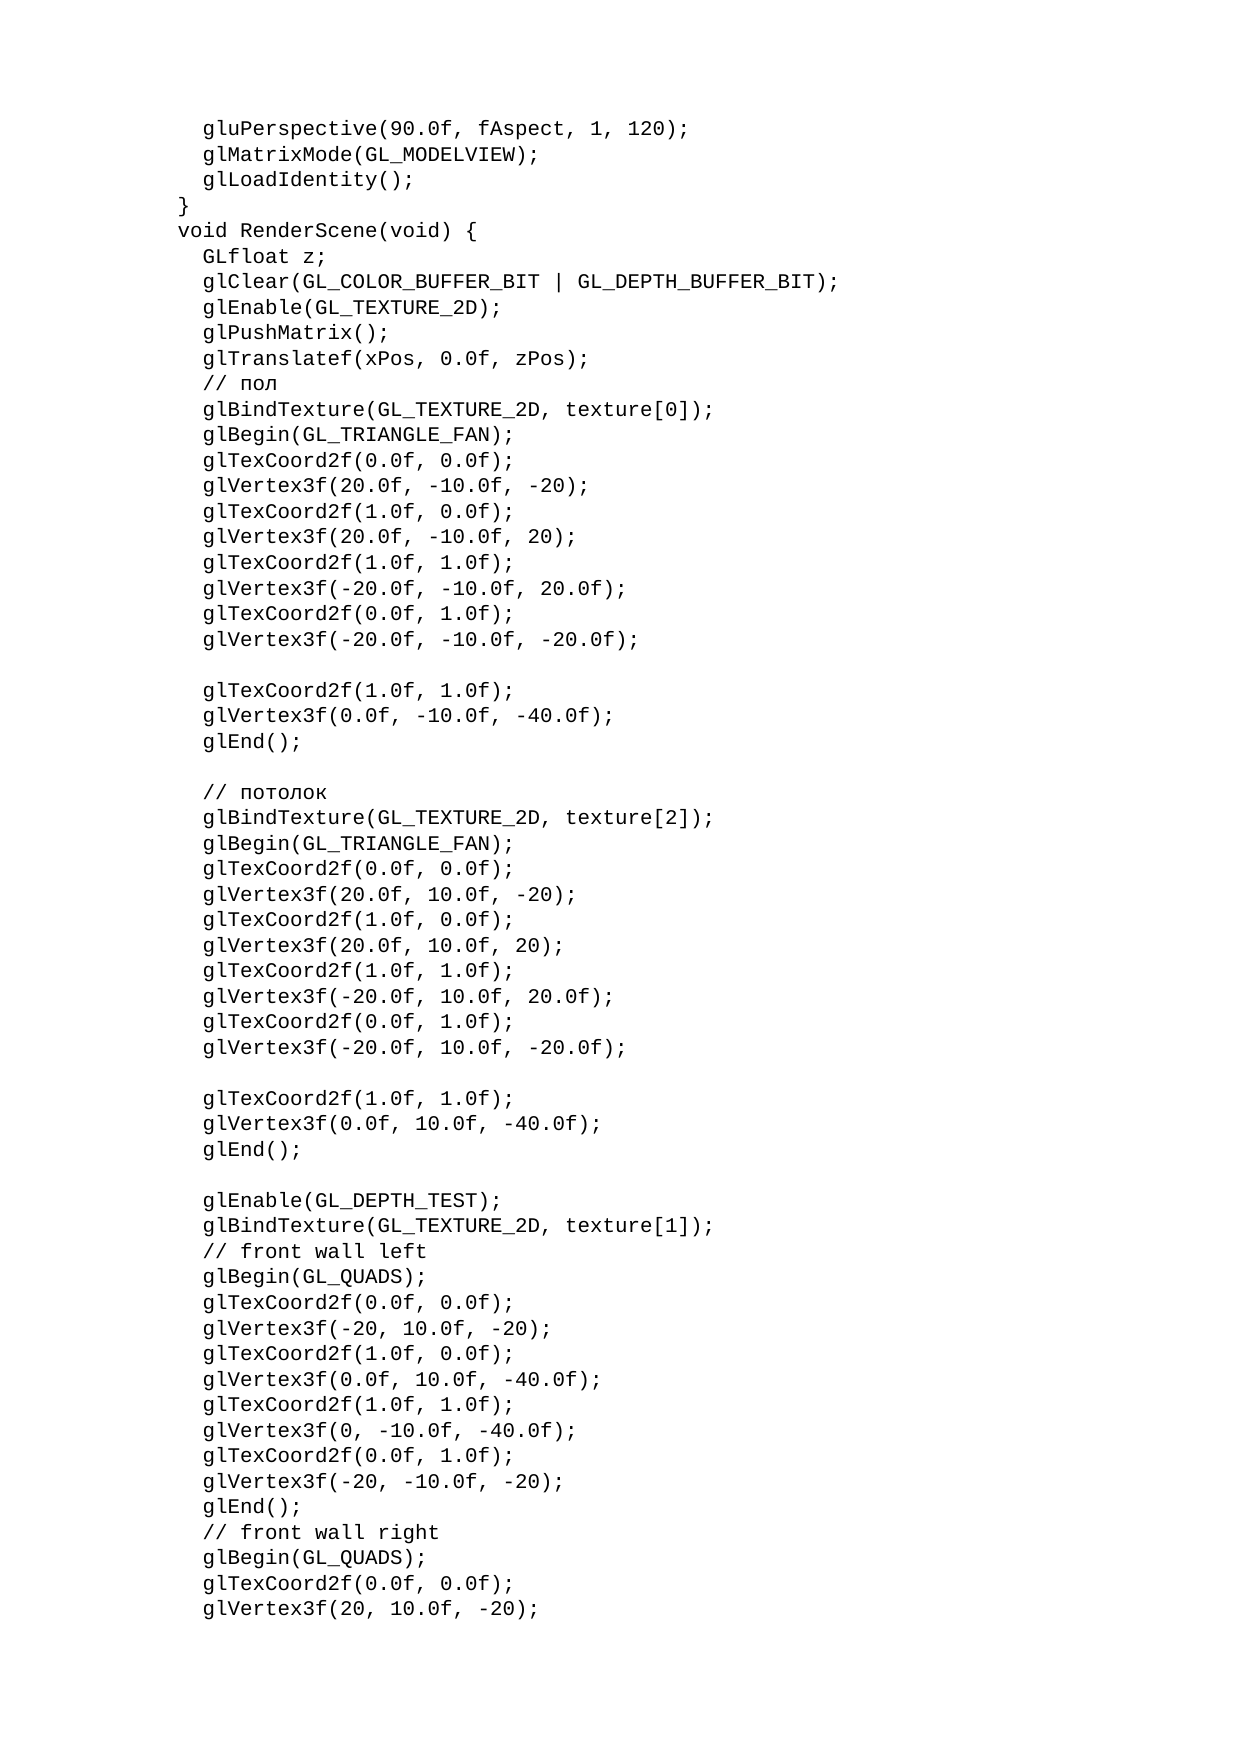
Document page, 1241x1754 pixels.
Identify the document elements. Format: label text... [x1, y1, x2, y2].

text glEnable(GL_TEXTURE_2D); [177, 297, 1152, 320]
text glLoadIdentity(); [177, 169, 1152, 193]
text gluPerspective(90.0f, fAspect, 1, 120); [177, 118, 1152, 142]
text glBindTexture(GL_TEXTURE_2D, texture[0]); [177, 399, 1152, 422]
text glPushMatrix(); [177, 322, 1152, 346]
text glTexCoord2f(0.0f, 0.0f); [177, 450, 1152, 473]
text glTexCoord2f(0.0f, 0.0f); [177, 1573, 1152, 1596]
text glTexCoord2f(1.0f, 1.0f); [177, 960, 1152, 984]
text glVertex3f(0, -10.0f, -40.0f); [177, 1420, 1152, 1443]
text glEnd(); [177, 1139, 1152, 1163]
text glTexCoord2f(1.0f, 0.0f); [177, 501, 1152, 524]
text glTexCoord2f(1.0f, 0.0f); [177, 909, 1152, 933]
text glVertex3f(-20.0f, 10.0f, -20.0f); [177, 1037, 1152, 1061]
text glBegin(GL_TRIANGLE_FAN); [177, 424, 1152, 448]
text glTexCoord2f(1.0f, 1.0f); [177, 679, 1152, 703]
text // front wall right [177, 1522, 1152, 1545]
text glVertex3f(-20.0f, 10.0f, 20.0f); [177, 986, 1152, 1009]
text glVertex3f(-20, -10.0f, -20); [177, 1471, 1152, 1494]
text glVertex3f(0.0f, -10.0f, -40.0f); [177, 705, 1152, 729]
text glBindTexture(GL_TEXTURE_2D, texture[2]); [177, 807, 1152, 831]
text glTexCoord2f(1.0f, 1.0f); [177, 552, 1152, 576]
text glEnd(); [177, 1496, 1152, 1520]
text glBegin(GL_QUADS); [177, 1267, 1152, 1290]
text glVertex3f(20, 10.0f, -20); [177, 1598, 1152, 1622]
text glVertex3f(20.0f, 10.0f, 20); [177, 935, 1152, 958]
text glVertex3f(0.0f, 10.0f, -40.0f); [177, 1113, 1152, 1137]
text glTexCoord2f(0.0f, 0.0f); [177, 858, 1152, 882]
text glVertex3f(20.0f, 10.0f, -20); [177, 884, 1152, 907]
text glTexCoord2f(0.0f, 0.0f); [177, 1292, 1152, 1316]
text glVertex3f(-20.0f, -10.0f, -20.0f); [177, 628, 1152, 652]
text glVertex3f(20.0f, -10.0f, -20); [177, 475, 1152, 499]
text GLfloat z; [177, 246, 1152, 269]
text glBegin(GL_TRIANGLE_FAN); [177, 833, 1152, 856]
text glVertex3f(-20.0f, -10.0f, 20.0f); [177, 577, 1152, 601]
text glVertex3f(0.0f, 10.0f, -40.0f); [177, 1369, 1152, 1392]
text glMatrixMode(GL_MODELVIEW); [177, 144, 1152, 167]
text glEnable(GL_DEPTH_TEST); [177, 1190, 1152, 1214]
text glTranslatef(xPos, 0.0f, zPos); [177, 348, 1152, 371]
text // потолок [177, 782, 1152, 805]
text glTexCoord2f(0.0f, 1.0f); [177, 603, 1152, 627]
text glTexCoord2f(1.0f, 0.0f); [177, 1343, 1152, 1367]
text glVertex3f(-20, 10.0f, -20); [177, 1318, 1152, 1341]
text glTexCoord2f(1.0f, 1.0f); [177, 1088, 1152, 1112]
text glTexCoord2f(0.0f, 1.0f); [177, 1011, 1152, 1035]
text glVertex3f(20.0f, -10.0f, 20); [177, 526, 1152, 550]
text glTexCoord2f(0.0f, 1.0f); [177, 1445, 1152, 1469]
text } [177, 195, 1152, 218]
text glBegin(GL_QUADS); [177, 1547, 1152, 1571]
text glEnd(); [177, 731, 1152, 754]
text // пол [177, 373, 1152, 397]
text glClear(GL_COLOR_BUFFER_BIT | GL_DEPTH_BUFFER_BIT); [177, 271, 1152, 295]
text glTexCoord2f(1.0f, 1.0f); [177, 1394, 1152, 1418]
text // front wall left [177, 1241, 1152, 1265]
text void RenderScene(void) { [177, 220, 1152, 244]
text glBindTexture(GL_TEXTURE_2D, texture[1]); [177, 1216, 1152, 1239]
